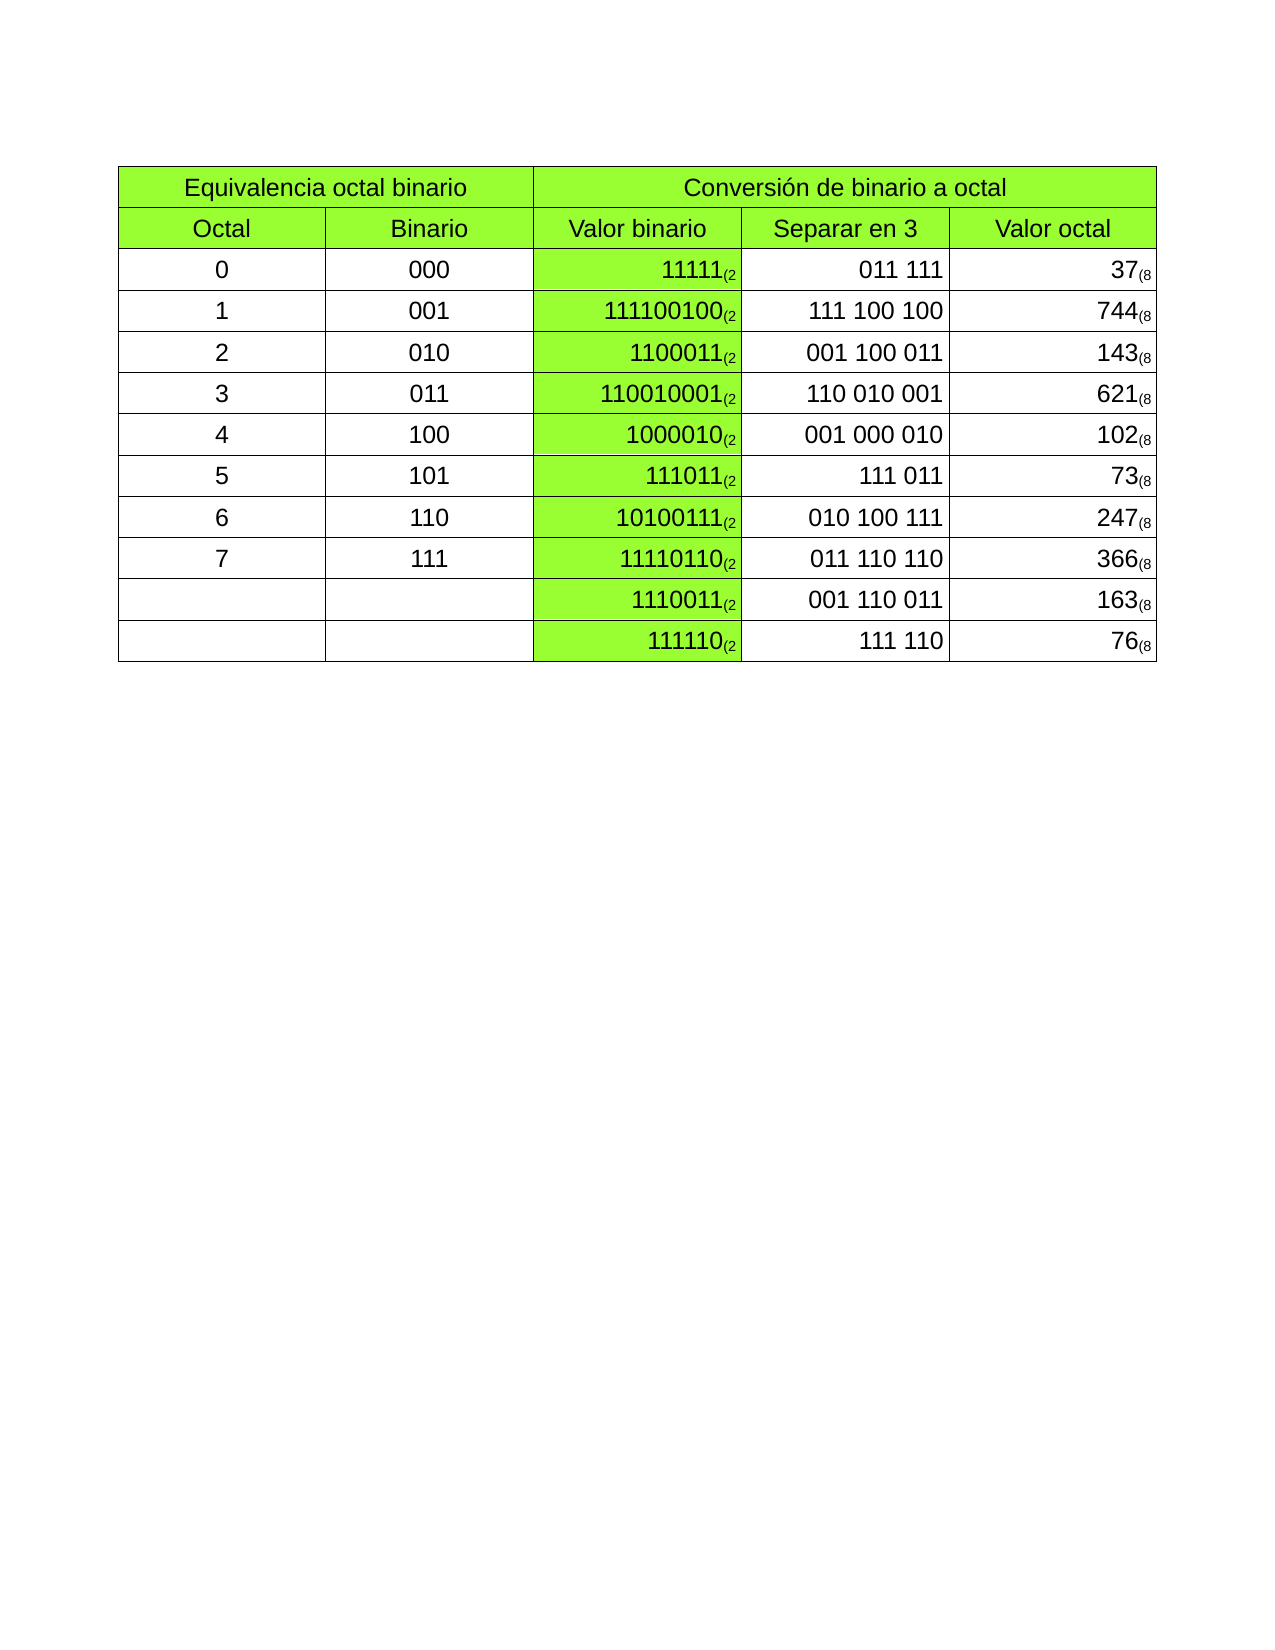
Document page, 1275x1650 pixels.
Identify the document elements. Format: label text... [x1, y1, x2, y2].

table_cell 163(8 [950, 579, 1156, 619]
table_cell 010 100 111 [742, 497, 949, 537]
table_cell Separar en 3 [742, 208, 949, 248]
table_cell [326, 579, 533, 619]
table_cell 000 [326, 249, 533, 289]
table_cell 110010001(2 [534, 373, 741, 413]
table_cell 247(8 [950, 497, 1156, 537]
table_cell Binario [326, 208, 533, 248]
table_cell 110 010 001 [742, 373, 949, 413]
table_cell 11110110(2 [534, 538, 741, 578]
table_cell 76(8 [950, 621, 1156, 661]
table_header Equivalencia octal binario [119, 167, 533, 207]
table_cell 1110011(2 [534, 579, 741, 619]
table_cell 111 110 [742, 621, 949, 661]
table_cell 143(8 [950, 332, 1156, 372]
table_cell 6 [119, 497, 325, 537]
table_cell Octal [119, 208, 325, 248]
table_cell 001 000 010 [742, 414, 949, 454]
table_cell 011 [326, 373, 533, 413]
table_cell 1 [119, 291, 325, 331]
table_cell 366(8 [950, 538, 1156, 578]
table_cell 11111(2 [534, 249, 741, 289]
table_cell 102(8 [950, 414, 1156, 454]
table_cell 2 [119, 332, 325, 372]
table_cell [119, 621, 325, 661]
table_cell 110 [326, 497, 533, 537]
table_cell 7 [119, 538, 325, 578]
table_cell 1000010(2 [534, 414, 741, 454]
table_cell 101 [326, 456, 533, 496]
table_cell [326, 621, 533, 661]
table_cell 3 [119, 373, 325, 413]
table_cell 621(8 [950, 373, 1156, 413]
table_cell 011 111 [742, 249, 949, 289]
table_cell 0 [119, 249, 325, 289]
table_cell 4 [119, 414, 325, 454]
table_cell 111100100(2 [534, 291, 741, 331]
table_cell 37(8 [950, 249, 1156, 289]
table_cell 744(8 [950, 291, 1156, 331]
table_cell 010 [326, 332, 533, 372]
table_cell 111 [326, 538, 533, 578]
table_cell 111 011 [742, 456, 949, 496]
table_cell 001 110 011 [742, 579, 949, 619]
table_header Conversión de binario a octal [534, 167, 1156, 207]
table_cell 111 100 100 [742, 291, 949, 331]
table_cell 100 [326, 414, 533, 454]
table_cell 10100111(2 [534, 497, 741, 537]
table_cell 73(8 [950, 456, 1156, 496]
table_cell 111110(2 [534, 621, 741, 661]
table_cell 011 110 110 [742, 538, 949, 578]
table_cell [119, 579, 325, 619]
table_cell 001 [326, 291, 533, 331]
table_cell 1100011(2 [534, 332, 741, 372]
table_cell Valor octal [950, 208, 1156, 248]
table_cell Valor binario [534, 208, 741, 248]
table_cell 001 100 011 [742, 332, 949, 372]
table_cell 111011(2 [534, 456, 741, 496]
table_cell 5 [119, 456, 325, 496]
